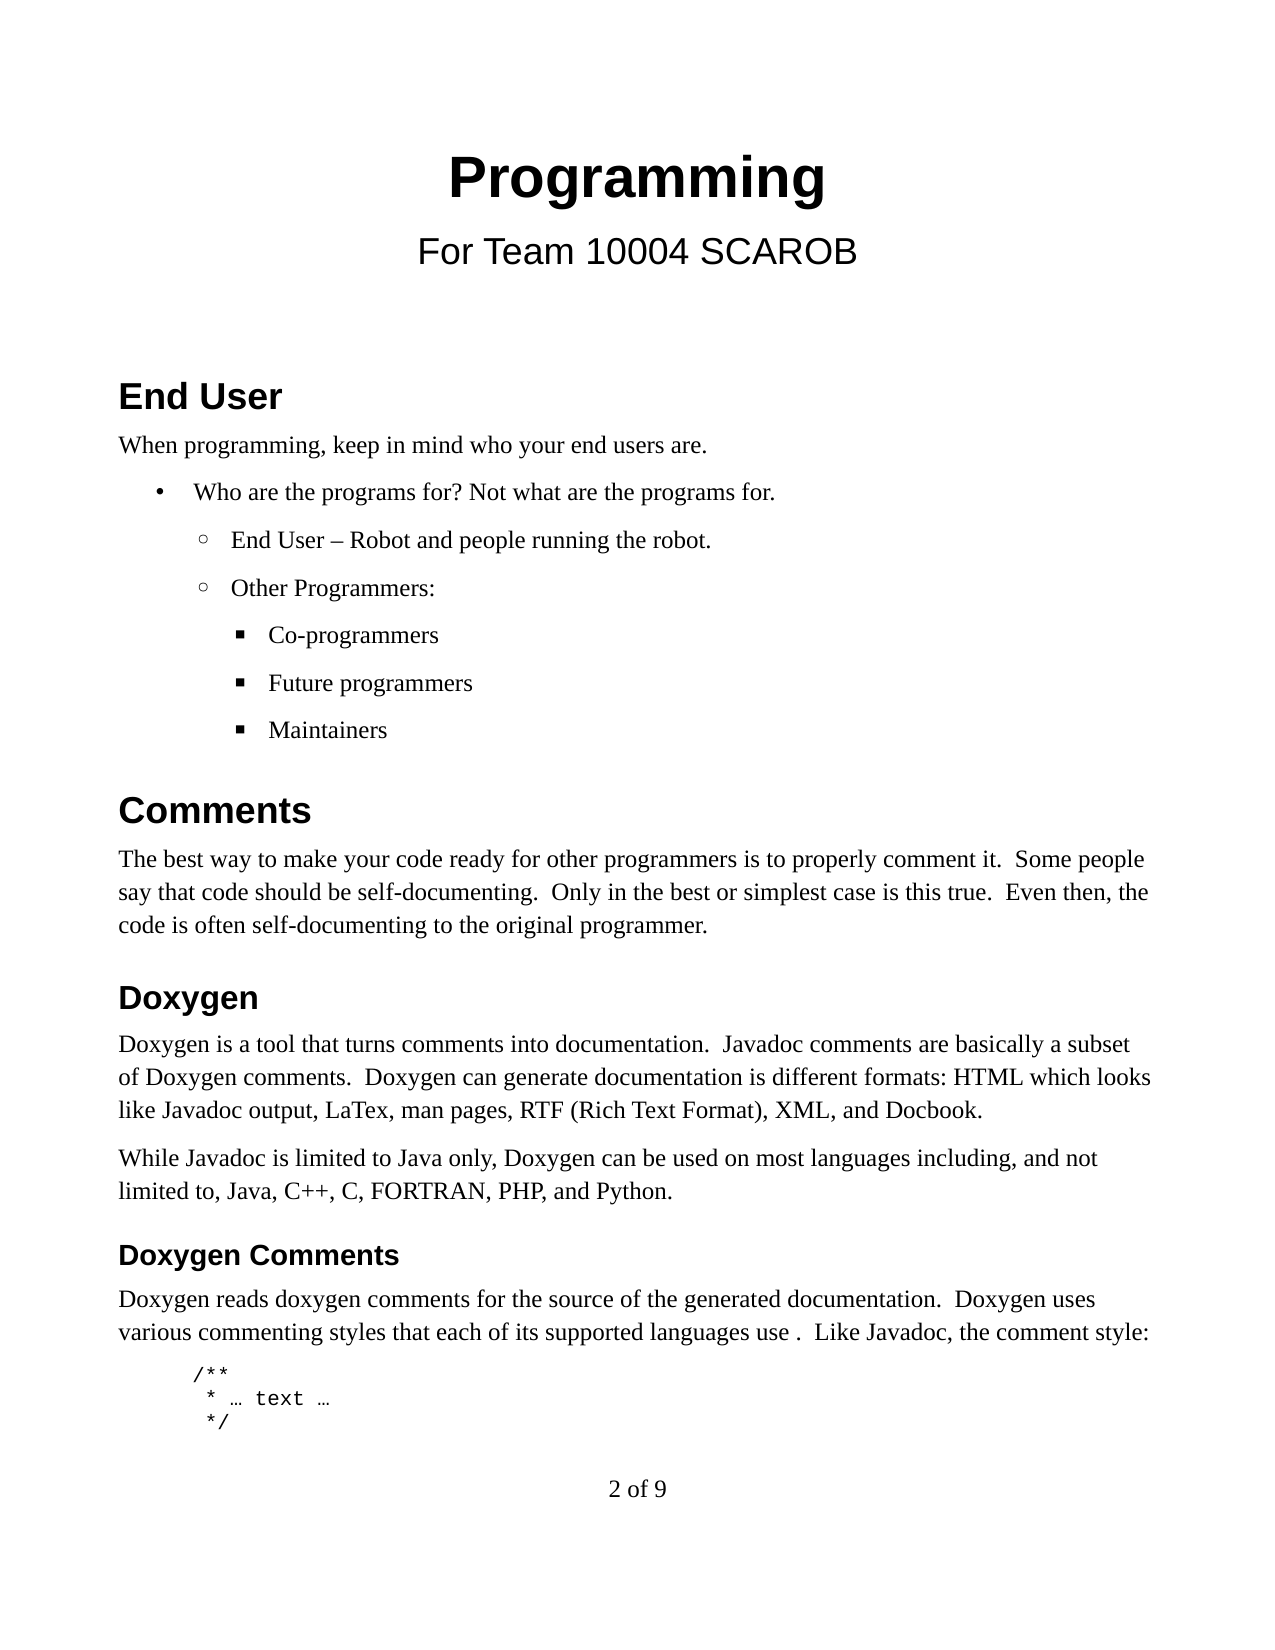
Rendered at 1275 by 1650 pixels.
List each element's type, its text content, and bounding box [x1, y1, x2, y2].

list Who are the programs for? Not what are the programs for. [156, 477, 1157, 506]
text /** [192, 1364, 1157, 1388]
text */ [192, 1412, 1157, 1436]
text * … text … [192, 1388, 1157, 1412]
list Other Programmers: [193, 573, 1157, 601]
list Future programmers [231, 668, 1157, 697]
subtitle Comments [118, 788, 1157, 831]
subtitle Doxygen Comments [118, 1238, 1157, 1271]
list Maintainers [231, 715, 1157, 744]
subtitle End User [118, 374, 1157, 417]
list Co-programmers [231, 620, 1157, 649]
subtitle Doxygen [118, 978, 1157, 1017]
text Doxygen reads doxygen comments for the source of the generated documentation. Doxygen uses various commenting styles that each of its supported languages use . Like Javadoc, the comment style: [118, 1284, 1157, 1346]
text While Javadoc is limited to Java only, Doxygen can be used on most languages including, and not limited to, Java, C++, C, FORTRAN, PHP, and Python. [118, 1143, 1157, 1204]
text Doxygen is a tool that turns comments into documentation. Javadoc comments are basically a subset of Doxygen comments. Doxygen can generate documentation is different formats: HTML which looks like Javadoc output, LaTex, man pages, RTF (Rich Text Format), XML, and Docbook. [118, 1029, 1157, 1124]
text When programming, keep in mind who your end users are. [118, 430, 1157, 458]
text The best way to make your code ready for other programmers is to properly comment it. Some people say that code should be self-documenting. Only in the best or simplest case is this true. Even then, the code is often self-documenting to the original programmer. [118, 844, 1157, 938]
list End User – Robot and people running the robot. [193, 525, 1157, 554]
